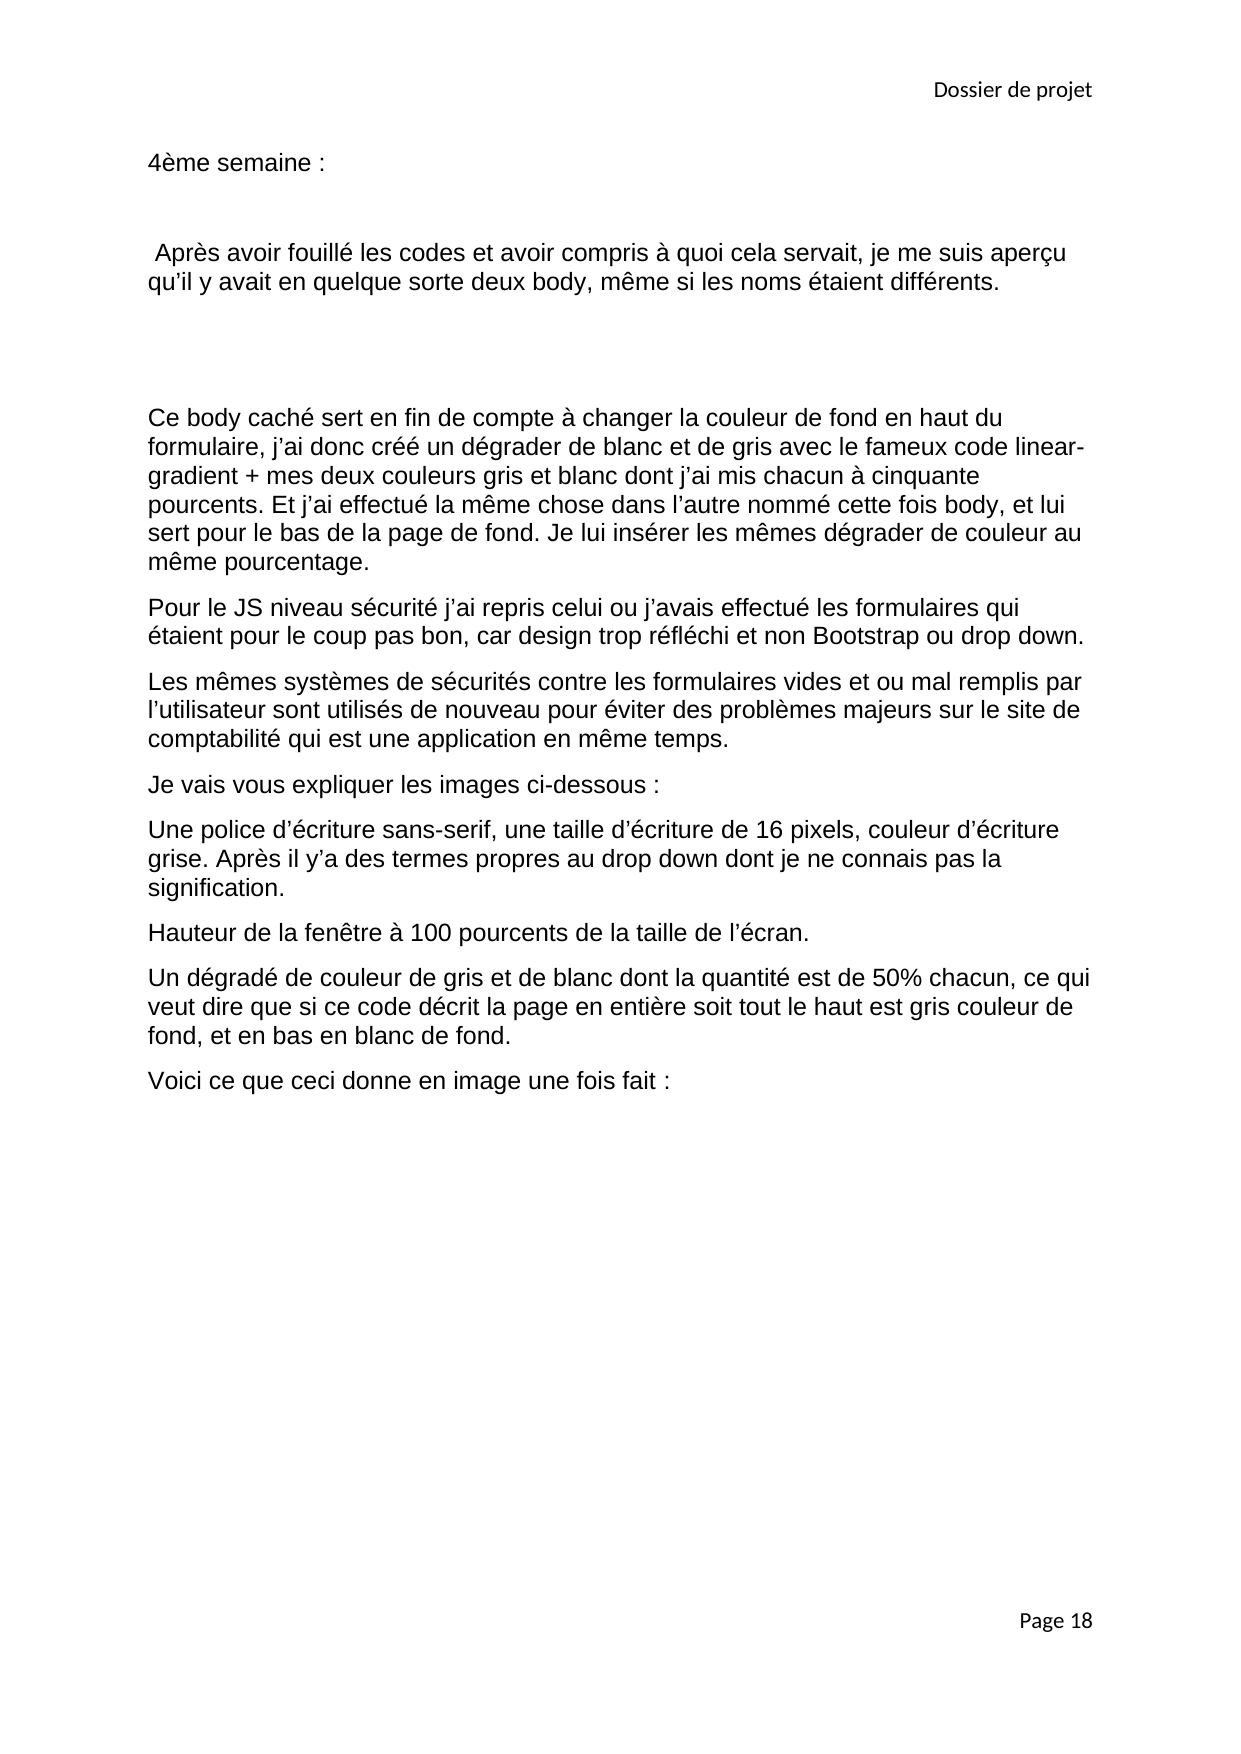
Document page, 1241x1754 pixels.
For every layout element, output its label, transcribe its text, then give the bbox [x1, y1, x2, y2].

text Après avoir fouillé les codes et avoir compris à quoi cela servait, je me suis aperçu qu’il y avait en quelque sorte deux body, même si les noms étaient différents. [148, 238, 1093, 296]
text 4ème semaine : [148, 148, 1093, 176]
text Un dégradé de couleur de gris et de blanc dont la quantité est de 50% chacun, ce qui veut dire que si ce code décrit la page en entière soit tout le haut est gris couleur de fond, et en bas en blanc de fond. [148, 963, 1093, 1050]
text Pour le JS niveau sécurité j’ai repris celui ou j’avais effectué les formulaires qui étaient pour le coup pas bon, car design trop réfléchi et non Bootstrap ou drop down. [148, 593, 1093, 650]
text Une police d’écriture sans-serif, une taille d’écriture de 16 pixels, couleur d’écriture grise. Après il y’a des termes propres au drop down dont je ne connais pas la signification. [148, 815, 1093, 901]
text Les mêmes systèmes de sécurités contre les formulaires vides et ou mal remplis par l’utilisateur sont utilisés de nouveau pour éviter des problèmes majeurs sur le site de comptabilité qui est une application en même temps. [148, 667, 1093, 753]
text Voici ce que ceci donne en image une fois fait : [148, 1066, 1093, 1095]
text Hauteur de la fenêtre à 100 pourcents de la taille de l’écran. [148, 918, 1093, 947]
text Je vais vous expliquer les images ci-dessous : [148, 770, 1093, 798]
text Ce body caché sert en fin de compte à changer la couleur de fond en haut du formulaire, j’ai donc créé un dégrader de blanc et de gris avec le fameux code linear-gradient + mes deux couleurs gris et blanc dont j’ai mis chacun à cinquante pourcents. Et j’ai effectué la même chose dans l’autre nommé cette fois body, et lui sert pour le bas de la page de fond. Je lui insérer les mêmes dégrader de couleur au même pourcentage. [148, 403, 1093, 576]
